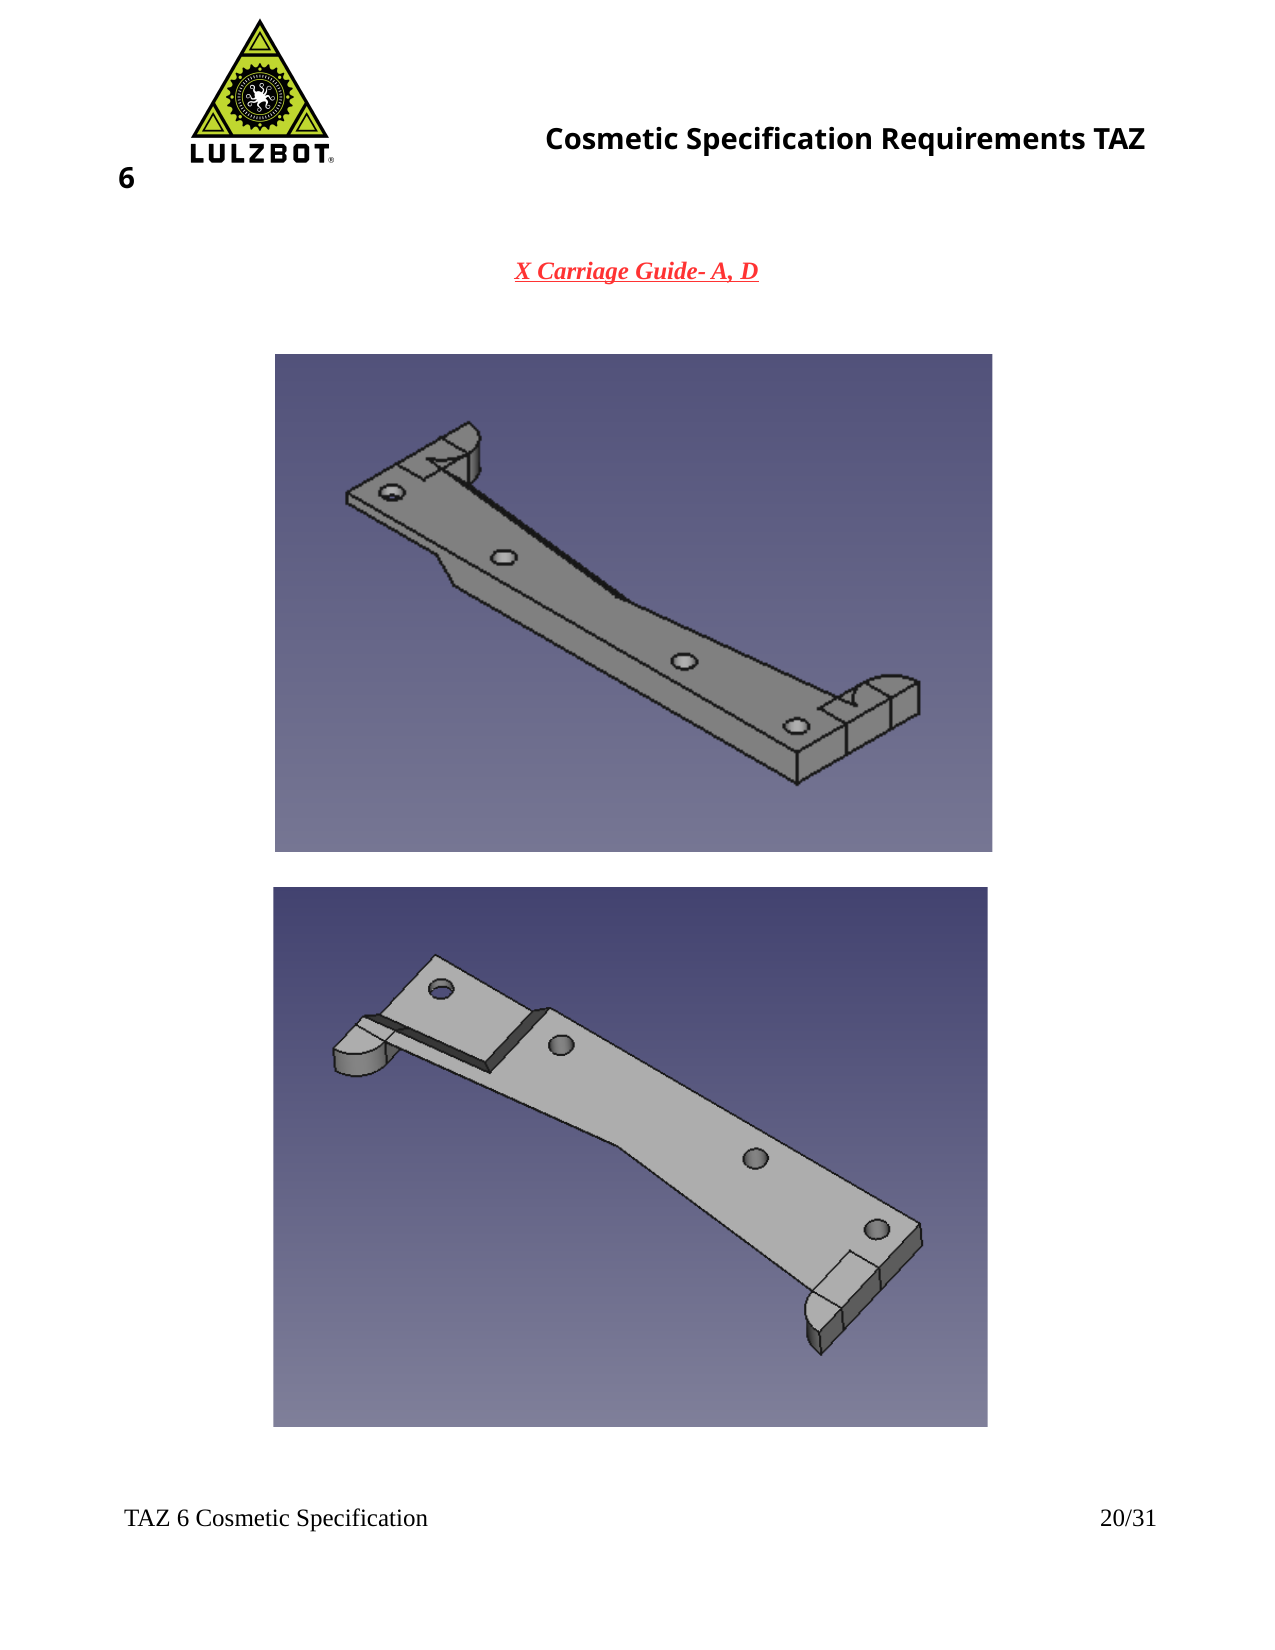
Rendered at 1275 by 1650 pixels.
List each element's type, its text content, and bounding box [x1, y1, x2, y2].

picture [273, 887, 988, 1427]
picture [181, 8, 344, 177]
text X Carriage Guide- A, D [118, 256, 1157, 284]
picture [275, 354, 993, 852]
